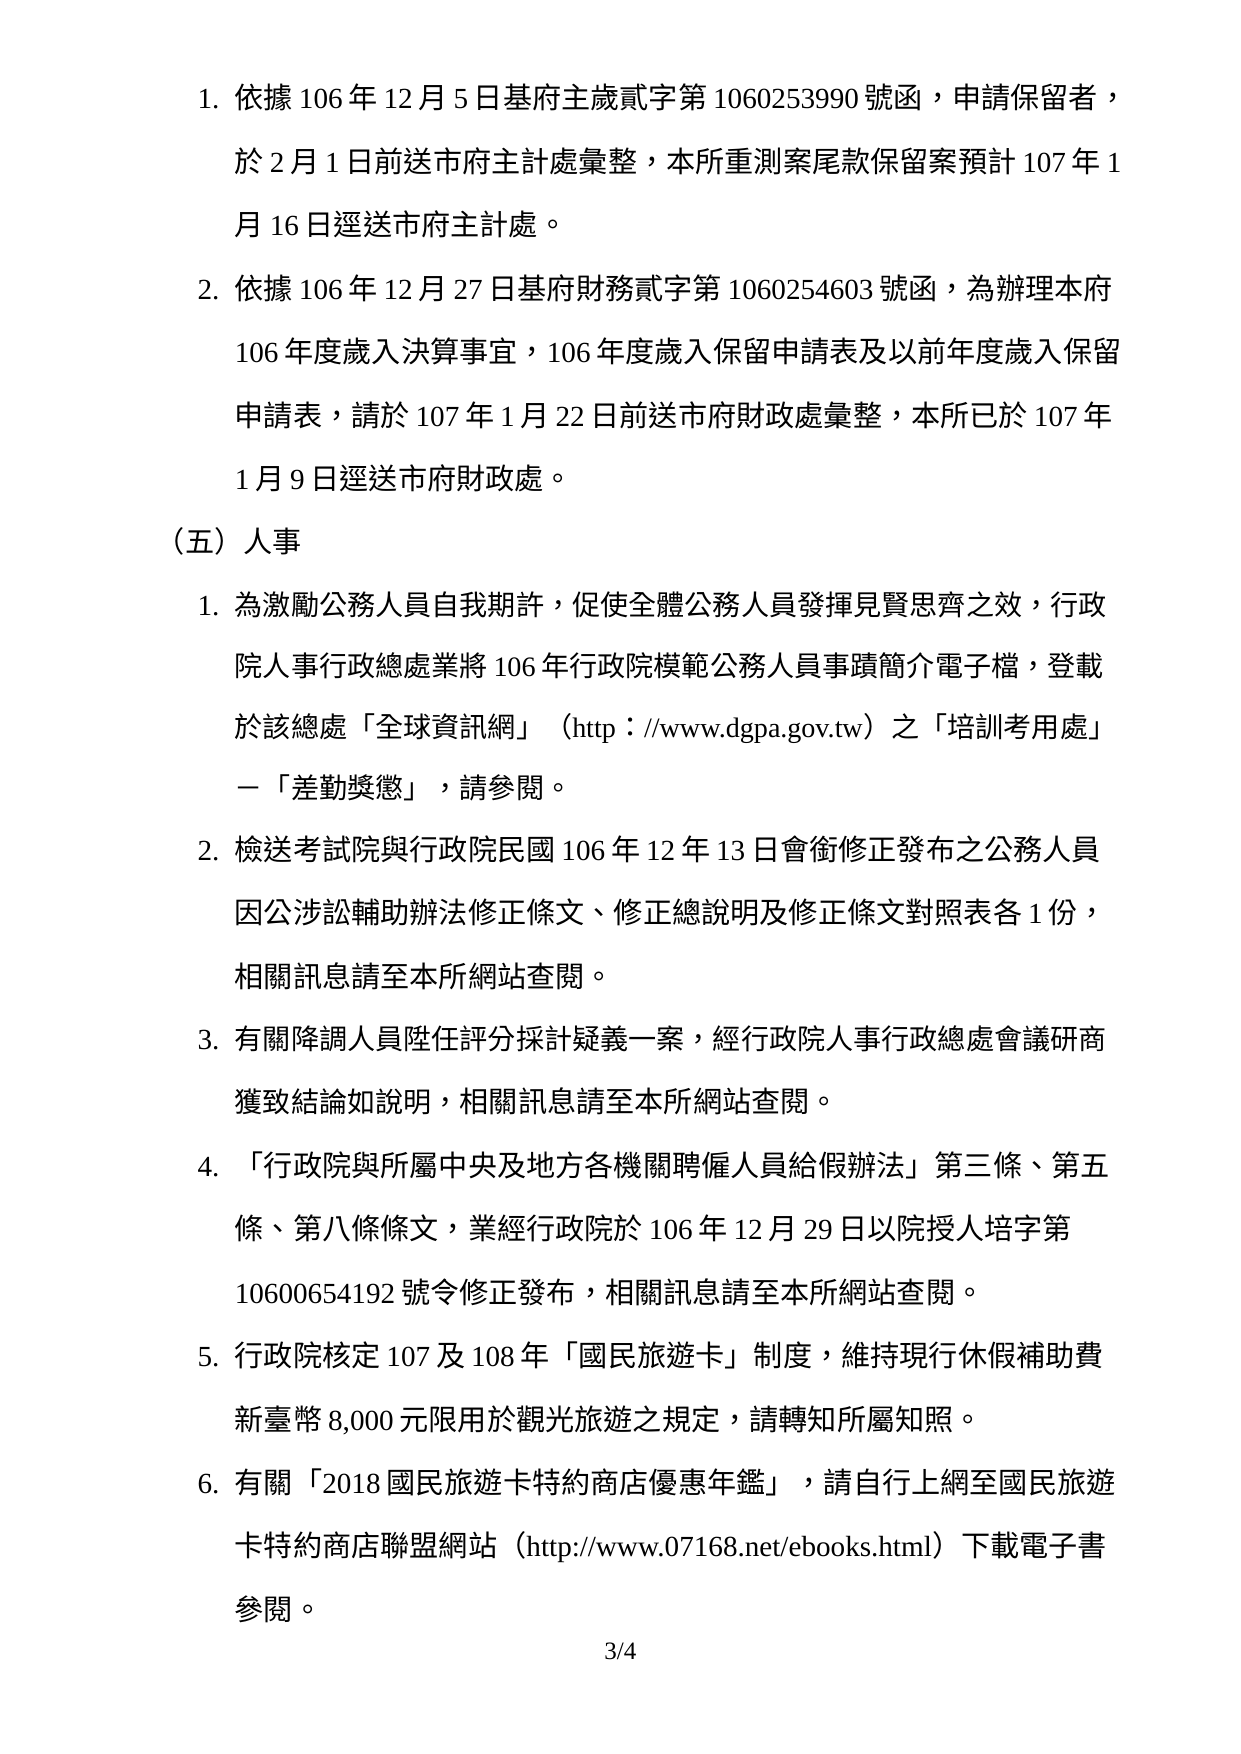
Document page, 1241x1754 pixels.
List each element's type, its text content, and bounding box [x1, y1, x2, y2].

list 有關降調人員陞任評分採計疑義一案，經行政院人事行政總處會議研商獲致結論如說明，相關訊息請至本所網站查閱。 [197, 1017, 1122, 1121]
list 人事 [156, 519, 1122, 561]
list 依據106年12月27日基府財務貳字第1060254603號函，為辦理本府106年度歲入決算事宜，106年度歲入保留申請表及以前年度歲入保留申請表，請於107年1月22日前送市府財政處彙整，本所已於107年1月9日逕送市府財政處。 [197, 265, 1122, 498]
list 依據106年12月5日基府主歲貳字第1060253990號函，申請保留者，於2月1日前送市府主計處彙整，本所重測案尾款保留案預計107年1月16日逕送市府主計處。 [197, 75, 1122, 244]
list 有關「2018國民旅遊卡特約商店優惠年鑑」，請自行上網至國民旅遊卡特約商店聯盟網站（http://www.07168.net/ebooks.html）下載電子書參閱。 [197, 1459, 1122, 1629]
list 檢送考試院與行政院民國106年12年13日會銜修正發布之公務人員因公涉訟輔助辦法修正條文、修正總說明及修正條文對照表各1份，相關訊息請至本所網站查閱。 [197, 827, 1122, 996]
list 行政院核定107及108年「國民旅遊卡」制度，維持現行休假補助費新臺幣8,000元限用於觀光旅遊之規定，請轉知所屬知照。 [197, 1333, 1122, 1438]
list 「行政院與所屬中央及地方各機關聘僱人員給假辦法」第三條、第五條、第八條條文，業經行政院於106年12月29日以院授人培字第10600654192號令修正發布，相關訊息請至本所網站查閱。 [197, 1142, 1122, 1311]
list 為激勵公務人員自我期許，促使全體公務人員發揮見賢思齊之效，行政院人事行政總處業將106年行政院模範公務人員事蹟簡介電子檔，登載於該總處「全球資訊網」（http：//www.dgpa.gov.tw）之「培訓考用處」－「差勤獎懲」，請參閱。 [197, 582, 1122, 806]
